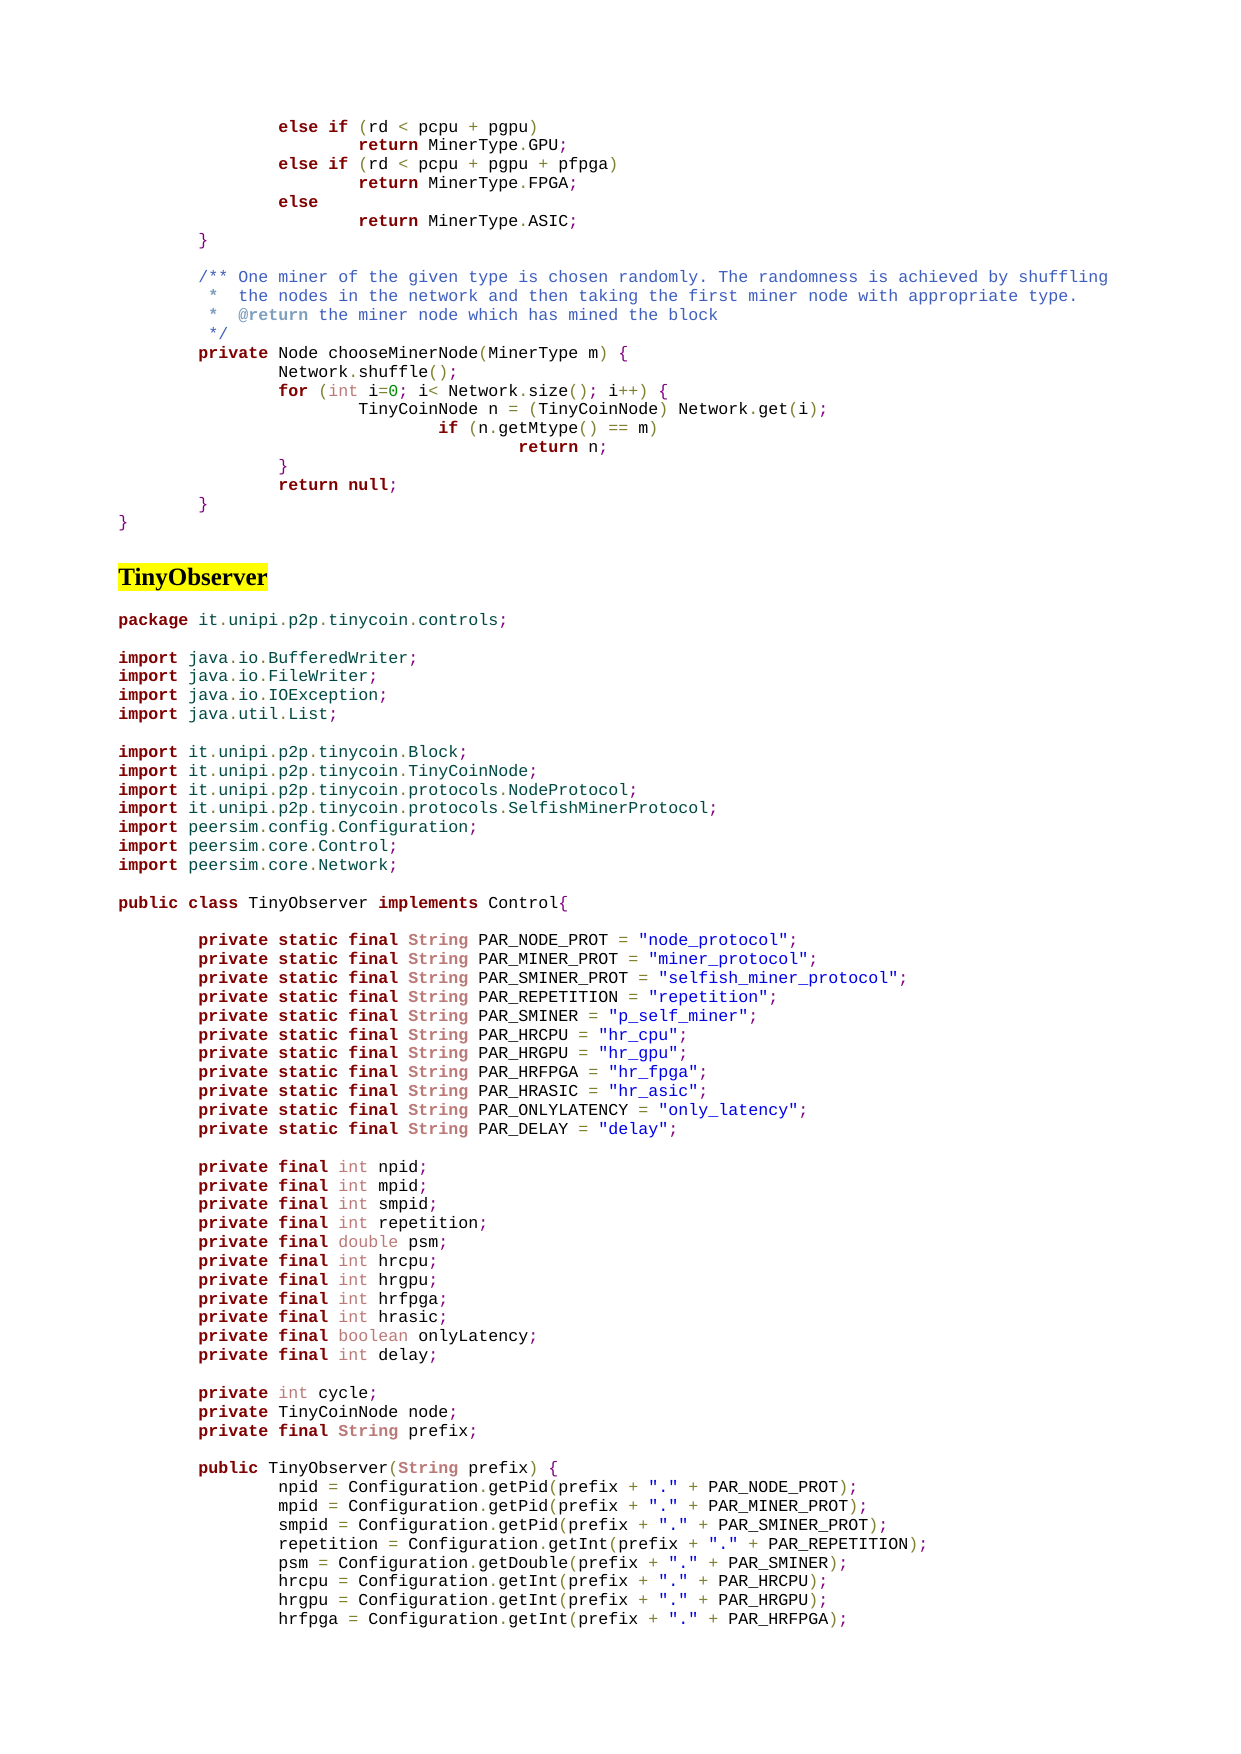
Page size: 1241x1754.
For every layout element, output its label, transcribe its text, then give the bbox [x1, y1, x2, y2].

text return MinerType.GPU; [118, 137, 1122, 156]
text import peersim.core.Network; [118, 857, 1122, 875]
text private static final String PAR_HRGPU = "hr_gpu"; [118, 1045, 1122, 1064]
text private final int smpid; [118, 1196, 1122, 1215]
text import it.unipi.p2p.tinycoin.protocols.SelfishMinerProtocol; [118, 800, 1122, 819]
text private final int hrgpu; [118, 1271, 1122, 1290]
text private static final String PAR_HRASIC = "hr_asic"; [118, 1083, 1122, 1102]
text if (n.getMtype() == m) [118, 420, 1122, 439]
text private final boolean onlyLatency; [118, 1328, 1122, 1347]
text * the nodes in the network and then taking the first miner node with appropriate type. [118, 288, 1122, 307]
text TinyCoinNode n = (TinyCoinNode) Network.get(i); [118, 401, 1122, 420]
text */ [118, 326, 1122, 344]
text import it.unipi.p2p.tinycoin.protocols.NodeProtocol; [118, 781, 1122, 800]
text } [118, 457, 1122, 476]
text hrcpu = Configuration.getInt(prefix + "." + PAR_HRCPU); [118, 1573, 1122, 1592]
text else [118, 193, 1122, 212]
text private final int mpid; [118, 1177, 1122, 1196]
text psm = Configuration.getDouble(prefix + "." + PAR_SMINER); [118, 1554, 1122, 1573]
text } [118, 231, 1122, 250]
text private static final String PAR_ONLYLATENCY = "only_latency"; [118, 1102, 1122, 1121]
text else if (rd < pcpu + pgpu + pfpga) [118, 156, 1122, 175]
text mpid = Configuration.getPid(prefix + "." + PAR_MINER_PROT); [118, 1498, 1122, 1516]
text private Node chooseMinerNode(MinerType m) { [118, 344, 1122, 363]
text import java.io.IOException; [118, 687, 1122, 706]
text private static final String PAR_HRCPU = "hr_cpu"; [118, 1026, 1122, 1045]
text return null; [118, 476, 1122, 495]
text return MinerType.FPGA; [118, 175, 1122, 193]
text private static final String PAR_DELAY = "delay"; [118, 1121, 1122, 1139]
text private final int hrfpga; [118, 1290, 1122, 1309]
text hrfpga = Configuration.getInt(prefix + "." + PAR_HRFPGA); [118, 1611, 1122, 1629]
text import peersim.config.Configuration; [118, 819, 1122, 838]
text public class TinyObserver implements Control{ [118, 894, 1122, 913]
text TinyObserver [118, 562, 1122, 591]
text import it.unipi.p2p.tinycoin.TinyCoinNode; [118, 762, 1122, 781]
text private final int repetition; [118, 1215, 1122, 1234]
text } [118, 495, 1122, 514]
text } [118, 514, 1122, 533]
text import java.io.FileWriter; [118, 668, 1122, 687]
text hrgpu = Configuration.getInt(prefix + "." + PAR_HRGPU); [118, 1592, 1122, 1611]
text repetition = Configuration.getInt(prefix + "." + PAR_REPETITION); [118, 1535, 1122, 1554]
text for (int i=0; i< Network.size(); i++) { [118, 382, 1122, 401]
text import java.io.BufferedWriter; [118, 649, 1122, 668]
text private final int hrcpu; [118, 1252, 1122, 1271]
text private static final String PAR_REPETITION = "repetition"; [118, 988, 1122, 1007]
text package it.unipi.p2p.tinycoin.controls; [118, 611, 1122, 630]
text * @return the miner node which has mined the block [118, 307, 1122, 326]
text private final double psm; [118, 1234, 1122, 1252]
text private final String prefix; [118, 1422, 1122, 1441]
text Network.shuffle(); [118, 363, 1122, 382]
text private static final String PAR_SMINER = "p_self_miner"; [118, 1007, 1122, 1026]
text private TinyCoinNode node; [118, 1403, 1122, 1422]
text private static final String PAR_HRFPGA = "hr_fpga"; [118, 1064, 1122, 1083]
text /** One miner of the given type is chosen randomly. The randomness is achieved by shuffling [118, 269, 1122, 288]
text import peersim.core.Control; [118, 838, 1122, 857]
text smpid = Configuration.getPid(prefix + "." + PAR_SMINER_PROT); [118, 1516, 1122, 1535]
text import java.util.List; [118, 706, 1122, 724]
text return MinerType.ASIC; [118, 212, 1122, 231]
text private static final String PAR_NODE_PROT = "node_protocol"; [118, 932, 1122, 951]
text private final int hrasic; [118, 1309, 1122, 1328]
text private final int delay; [118, 1347, 1122, 1366]
text npid = Configuration.getPid(prefix + "." + PAR_NODE_PROT); [118, 1479, 1122, 1498]
text private static final String PAR_SMINER_PROT = "selfish_miner_protocol"; [118, 970, 1122, 988]
text return n; [118, 439, 1122, 457]
text import it.unipi.p2p.tinycoin.Block; [118, 743, 1122, 762]
text private int cycle; [118, 1384, 1122, 1403]
text private final int npid; [118, 1158, 1122, 1177]
text else if (rd < pcpu + pgpu) [118, 118, 1122, 137]
text private static final String PAR_MINER_PROT = "miner_protocol"; [118, 951, 1122, 970]
text public TinyObserver(String prefix) { [118, 1460, 1122, 1479]
